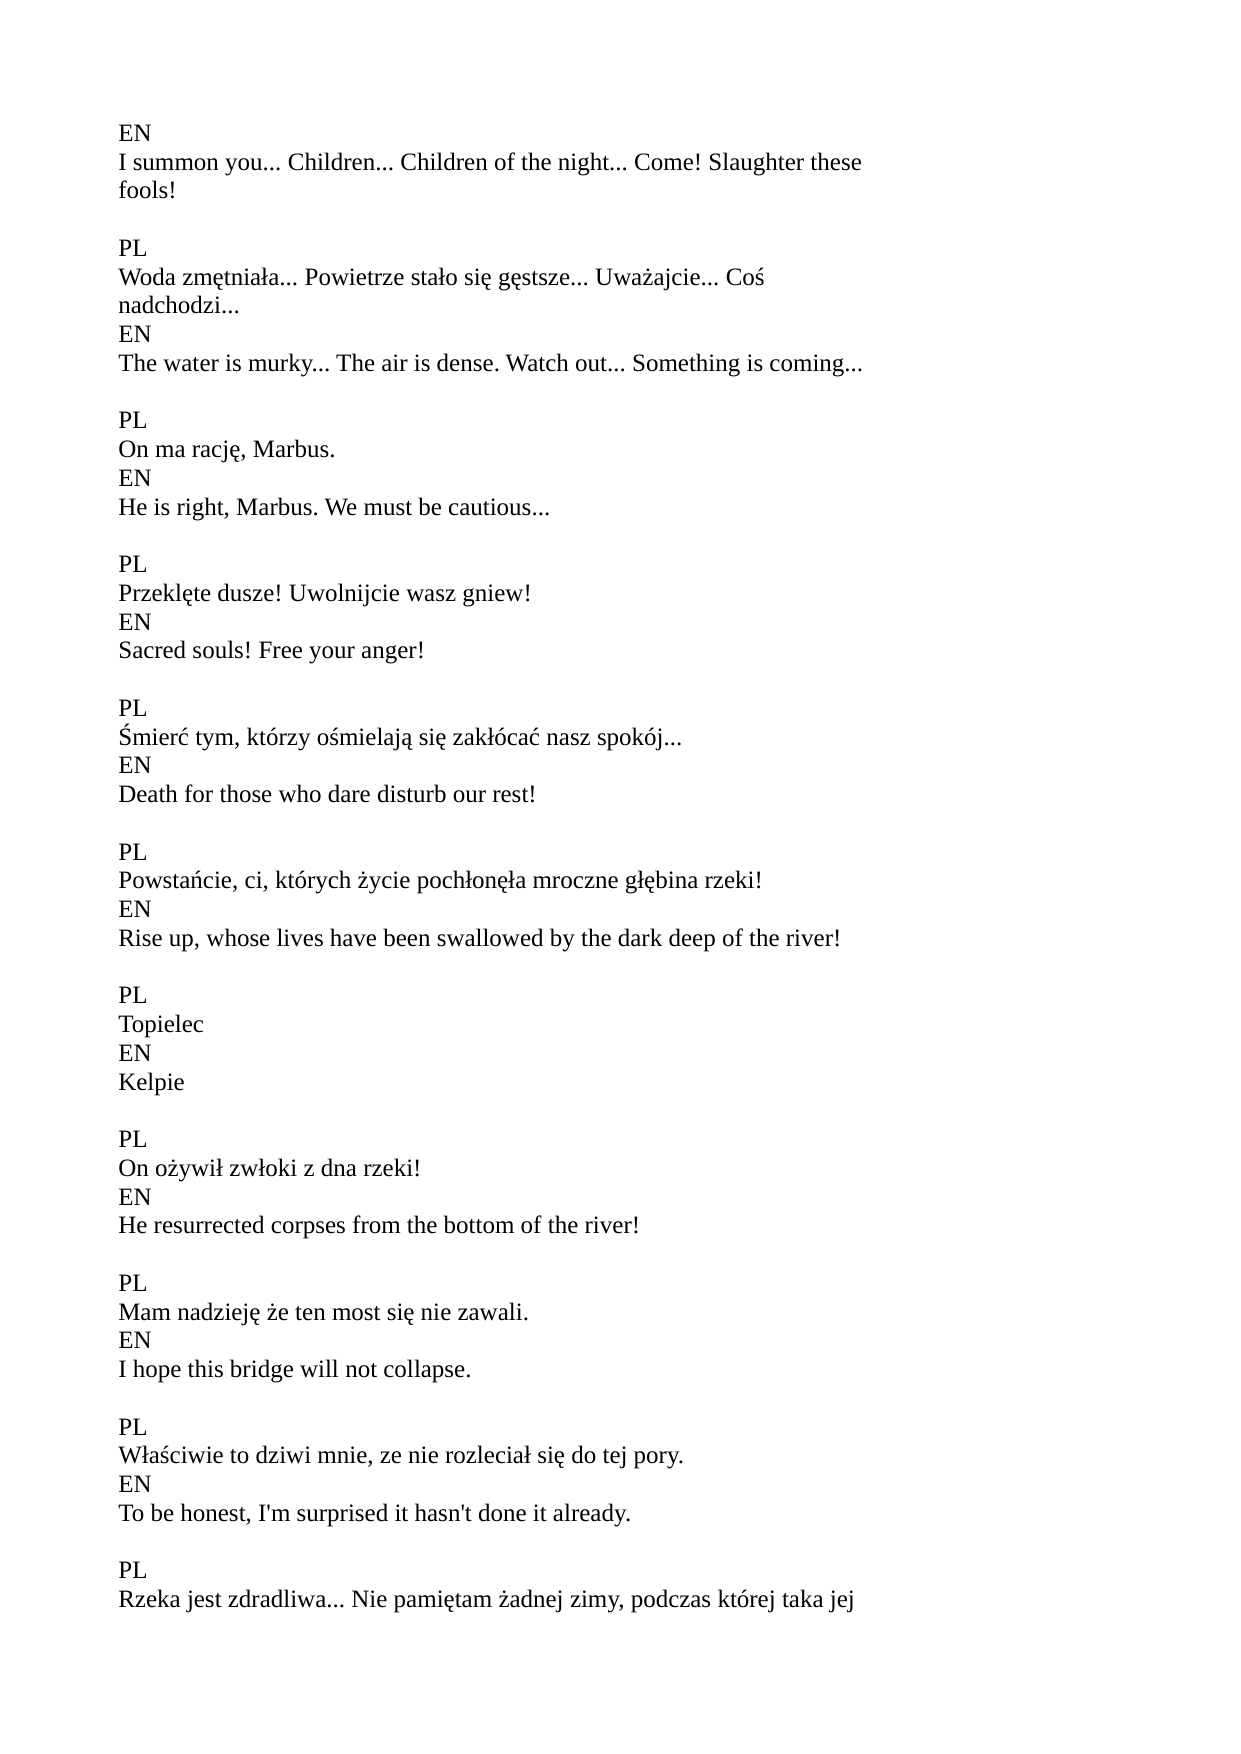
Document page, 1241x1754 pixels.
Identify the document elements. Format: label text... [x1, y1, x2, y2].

text EN [118, 463, 1122, 492]
text nadchodzi... [118, 291, 1122, 319]
text PL [118, 693, 1122, 722]
text Kelpie [118, 1067, 1122, 1096]
text To be honest, I'm surprised it hasn't done it already. [118, 1498, 1122, 1527]
text PL [118, 1412, 1122, 1441]
text I hope this bridge will not collapse. [118, 1354, 1122, 1383]
text Rzeka jest zdradliwa... Nie pamiętam żadnej zimy, podczas której taka jej [118, 1584, 1122, 1613]
text Mam nadzieję że ten most się nie zawali. [118, 1297, 1122, 1326]
text EN [118, 1469, 1122, 1498]
text PL [118, 233, 1122, 262]
text Śmierć tym, którzy ośmielają się zakłócać nasz spokój... [118, 722, 1122, 751]
text EN [118, 118, 1122, 147]
text PL [118, 837, 1122, 866]
text PL [118, 1268, 1122, 1297]
text Rise up, whose lives have been swallowed by the dark deep of the river! [118, 923, 1122, 952]
text EN [118, 607, 1122, 636]
text I summon you... Children... Children of the night... Come! Slaughter these [118, 147, 1122, 176]
text Powstańcie, ci, których życie pochłonęła mroczne głębina rzeki! [118, 866, 1122, 894]
text PL [118, 406, 1122, 434]
text Death for those who dare disturb our rest! [118, 779, 1122, 808]
text The water is murky... The air is dense. Watch out... Something is coming... [118, 348, 1122, 377]
text PL [118, 549, 1122, 578]
text Topielec [118, 1009, 1122, 1038]
text He resurrected corpses from the bottom of the river! [118, 1211, 1122, 1239]
text fools! [118, 176, 1122, 204]
text PL [118, 1124, 1122, 1153]
text PL [118, 1556, 1122, 1584]
text EN [118, 894, 1122, 923]
text PL [118, 981, 1122, 1009]
text Przeklęte dusze! Uwolnijcie wasz gniew! [118, 578, 1122, 607]
text On ożywił zwłoki z dna rzeki! [118, 1153, 1122, 1182]
text On ma rację, Marbus. [118, 434, 1122, 463]
text EN [118, 1038, 1122, 1067]
text Właściwie to dziwi mnie, ze nie rozleciał się do tej pory. [118, 1441, 1122, 1469]
text EN [118, 1182, 1122, 1211]
text EN [118, 1326, 1122, 1354]
text EN [118, 751, 1122, 779]
text Sacred souls! Free your anger! [118, 636, 1122, 664]
text Woda zmętniała... Powietrze stało się gęstsze... Uważajcie... Coś [118, 262, 1122, 291]
text He is right, Marbus. We must be cautious... [118, 492, 1122, 521]
text EN [118, 319, 1122, 348]
